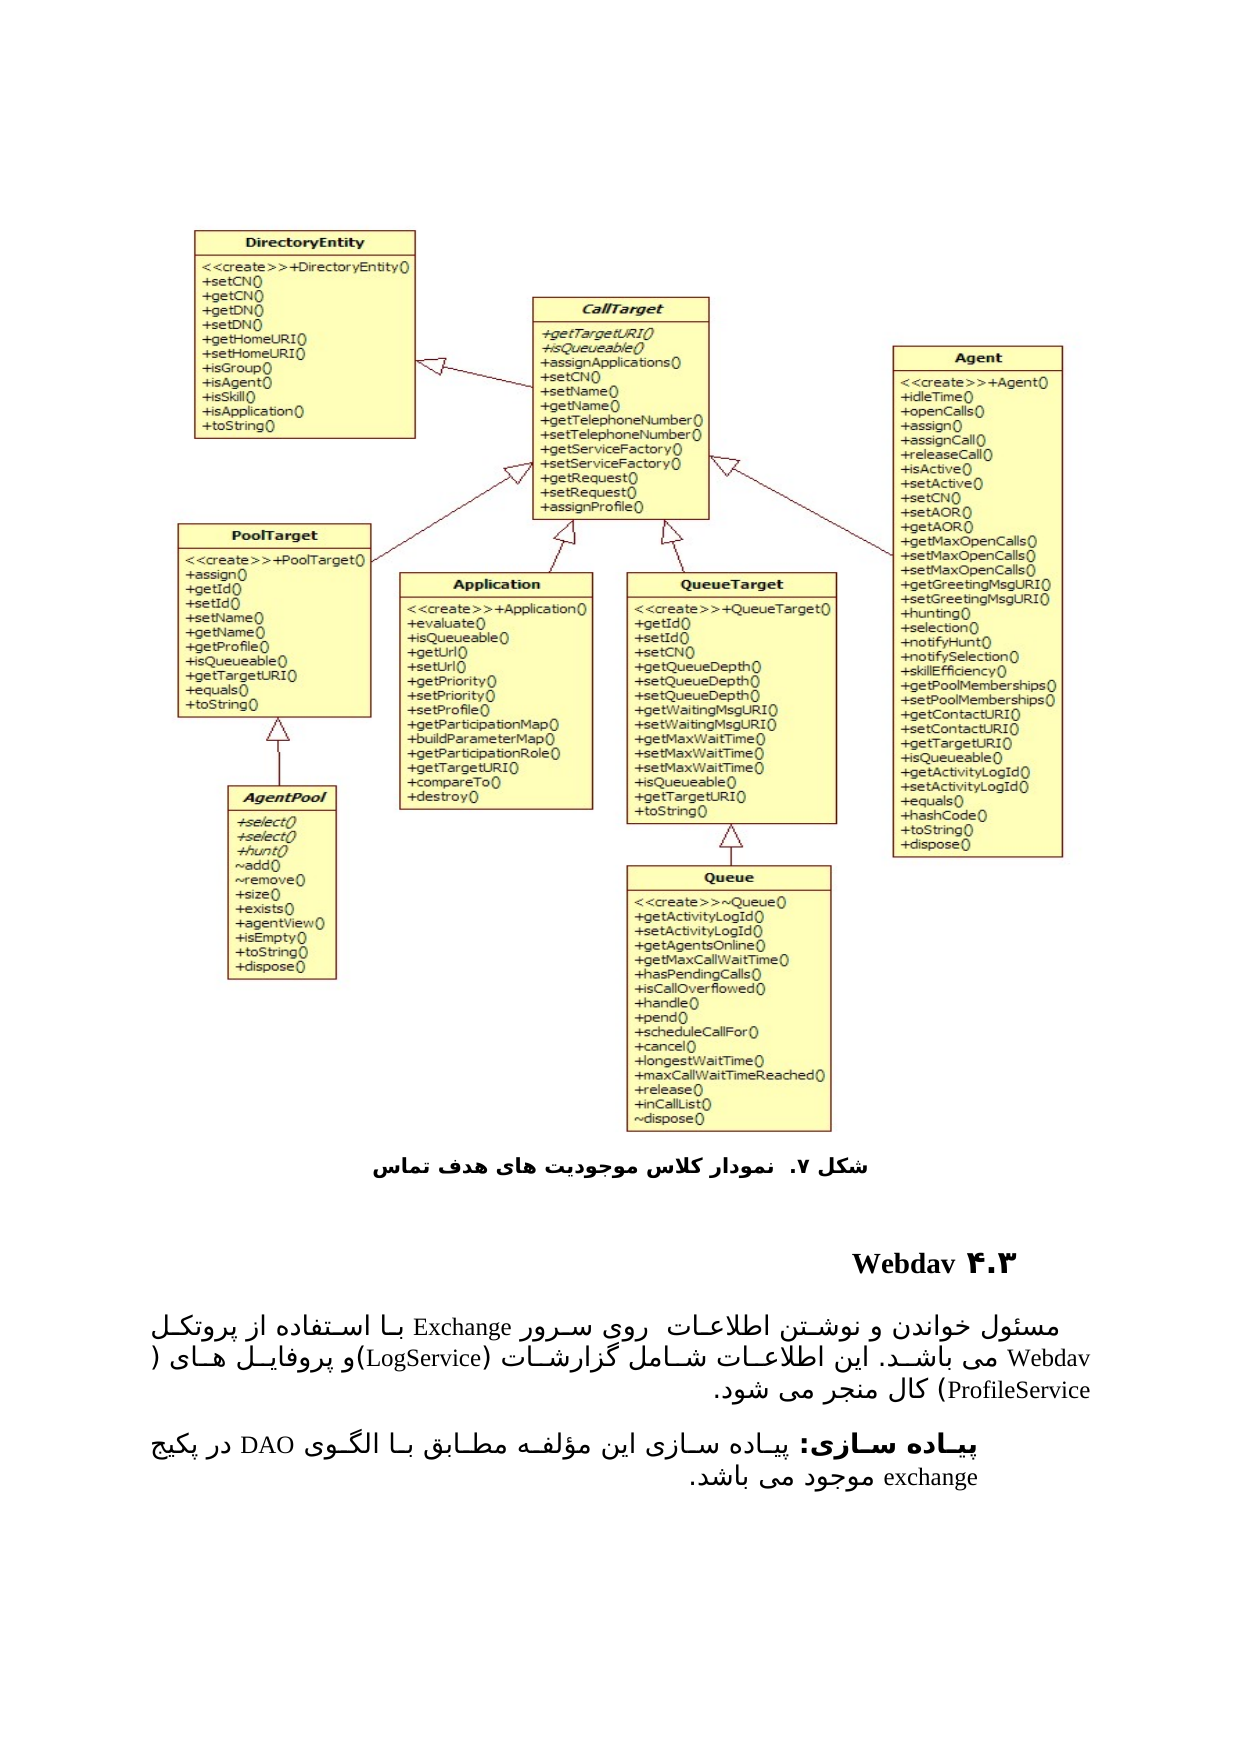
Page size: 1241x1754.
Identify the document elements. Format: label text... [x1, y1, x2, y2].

list پیاده سازی: پیاده سازی این مؤلفه مطابق با الگوی DAO در پکیج exchange موجود می باشد. [150, 1429, 1016, 1492]
picture [150, 209, 1091, 1154]
text مسئول خواندن و نوشتن اطلاعات روی سرور Exchange با استفاده از پروتکل Webdav می باشد. این اطلاعات شامل گزارشات (LogService)و پروفایل های (ProfileService) کال منجر می شود. [150, 1310, 1091, 1405]
text ۴.۳ Webdav [150, 1245, 1091, 1281]
text شکل ۷. نمودار کلاس موجودیت های هدف تماس [150, 1154, 1091, 1178]
